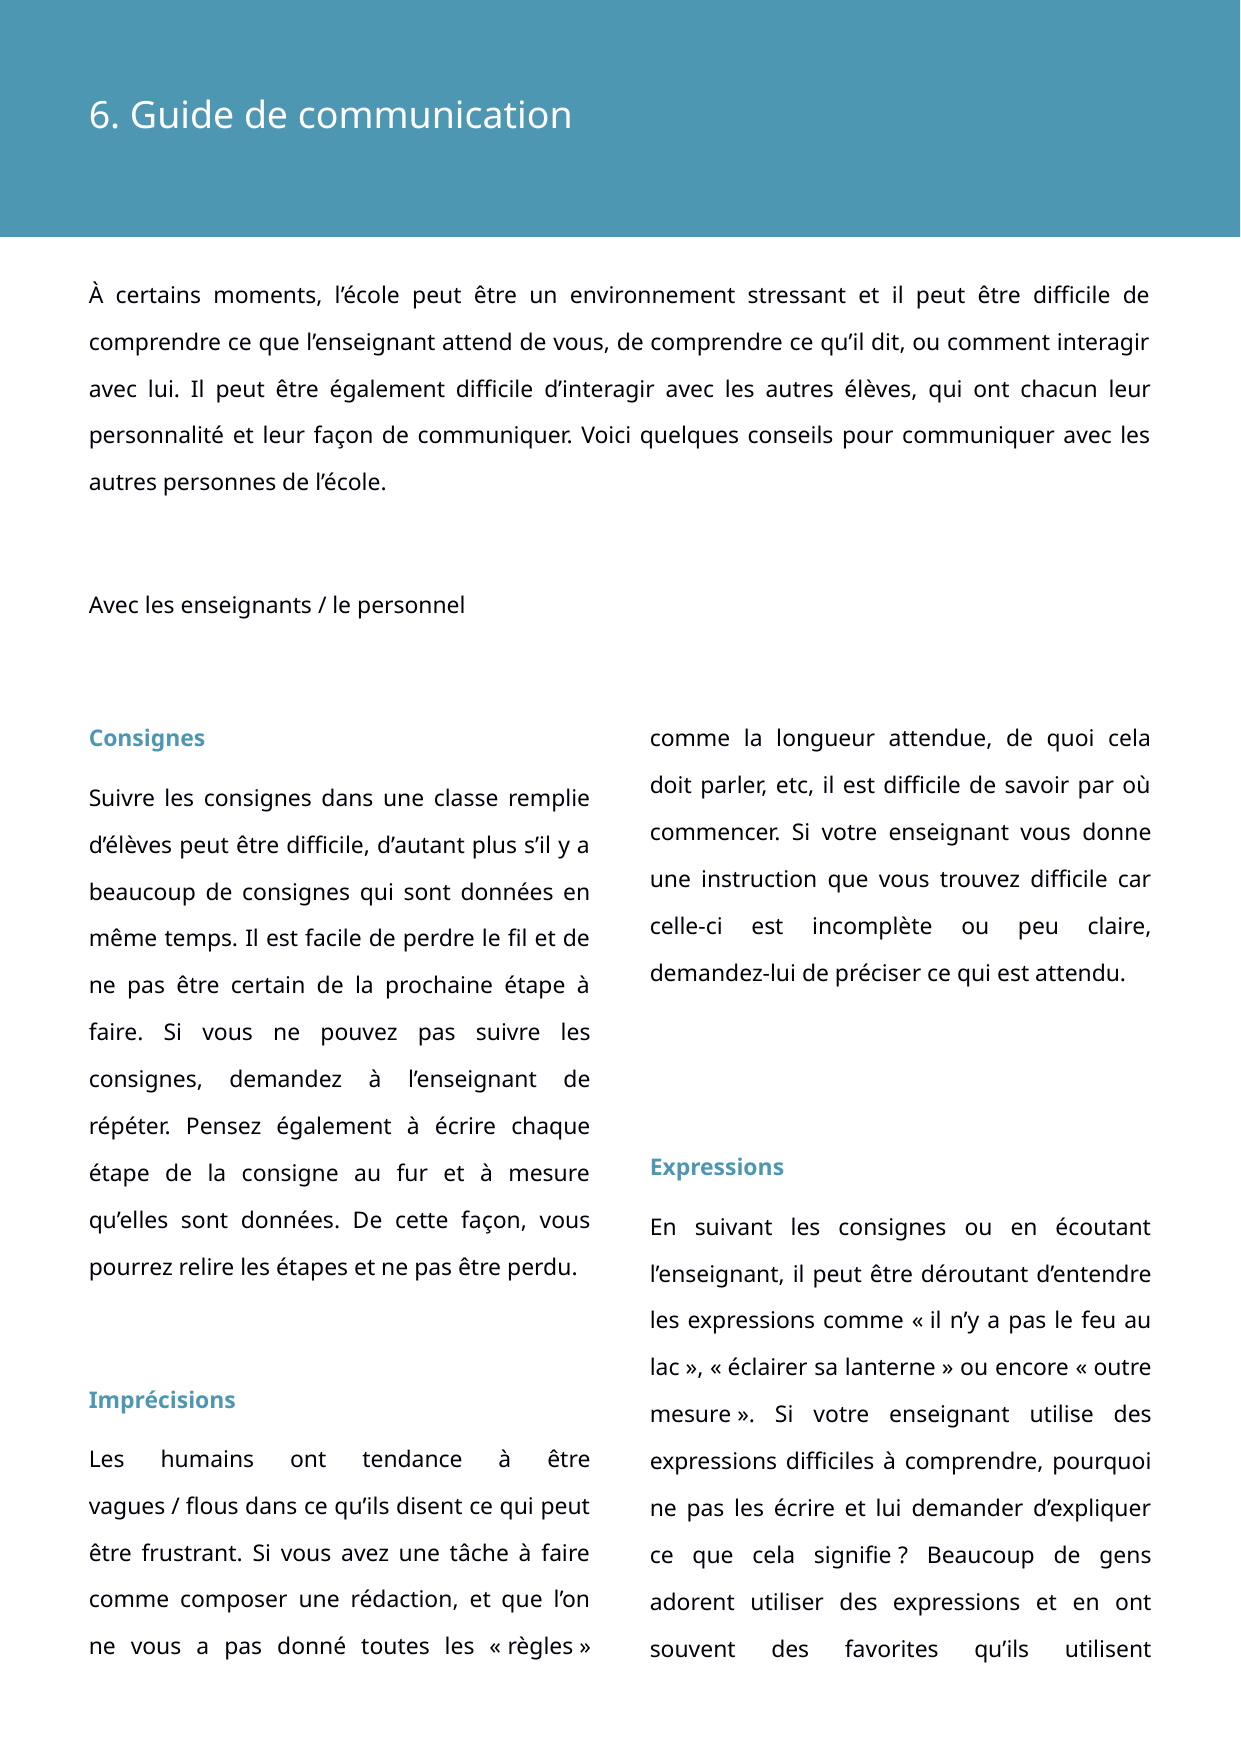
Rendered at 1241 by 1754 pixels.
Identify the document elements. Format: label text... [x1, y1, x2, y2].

text En suivant les consignes ou en écoutant l’enseignant, il peut être déroutant d’entendre les expressions comme « il n’y a pas le feu au lac », « éclairer sa lanterne » ou encore « outre mesure ». Si votre enseignant utilise des expressions difficiles à comprendre, pourquoi ne pas les écrire et lui demander d’expliquer ce que cela signifie ? Beaucoup de gens adorent utiliser des expressions et en ont souvent des favorites qu’ils utilisent [649, 1211, 1152, 1664]
text Avec les enseignants / le personnel [88, 589, 1152, 621]
subtitle Imprécisions [88, 1383, 591, 1415]
text comme la longueur attendue, de quoi cela doit parler, etc, il est difficile de savoir par où commencer. Si votre enseignant vous donne une instruction que vous trouvez difficile car celle-ci est incomplète ou peu claire, demandez-lui de préciser ce qui est attendu. [649, 722, 1152, 988]
subtitle Expressions [649, 1151, 1152, 1183]
text Suivre les consignes dans une classe remplie d’élèves peut être difficile, d’autant plus s’il y a beaucoup de consignes qui sont données en même temps. Il est facile de perdre le fil et de ne pas être certain de la prochaine étape à faire. Si vous ne pouvez pas suivre les consignes, demandez à l’enseignant de répéter. Pensez également à écrire chaque étape de la consigne au fur et à mesure qu’elles sont données. De cette façon, vous pourrez relire les étapes et ne pas être perdu. [88, 782, 591, 1282]
text Les humains ont tendance à être vagues / flous dans ce qu’ils disent ce qui peut être frustrant. Si vous avez une tâche à faire comme composer une rédaction, et que l’on ne vous a pas donné toutes les « règles » [88, 1443, 591, 1662]
text À certains moments, l’école peut être un environnement stressant et il peut être difficile de comprendre ce que l’enseignant attend de vous, de comprendre ce qu’il dit, ou comment interagir avec lui. Il peut être également difficile d’interagir avec les autres élèves, qui ont chacun leur personnalité et leur façon de communiquer. Voici quelques conseils pour communiquer avec les autres personnes de l’école. [88, 279, 1152, 498]
subtitle 6. Guide de communication [88, 88, 1152, 139]
subtitle Consignes [88, 722, 591, 754]
